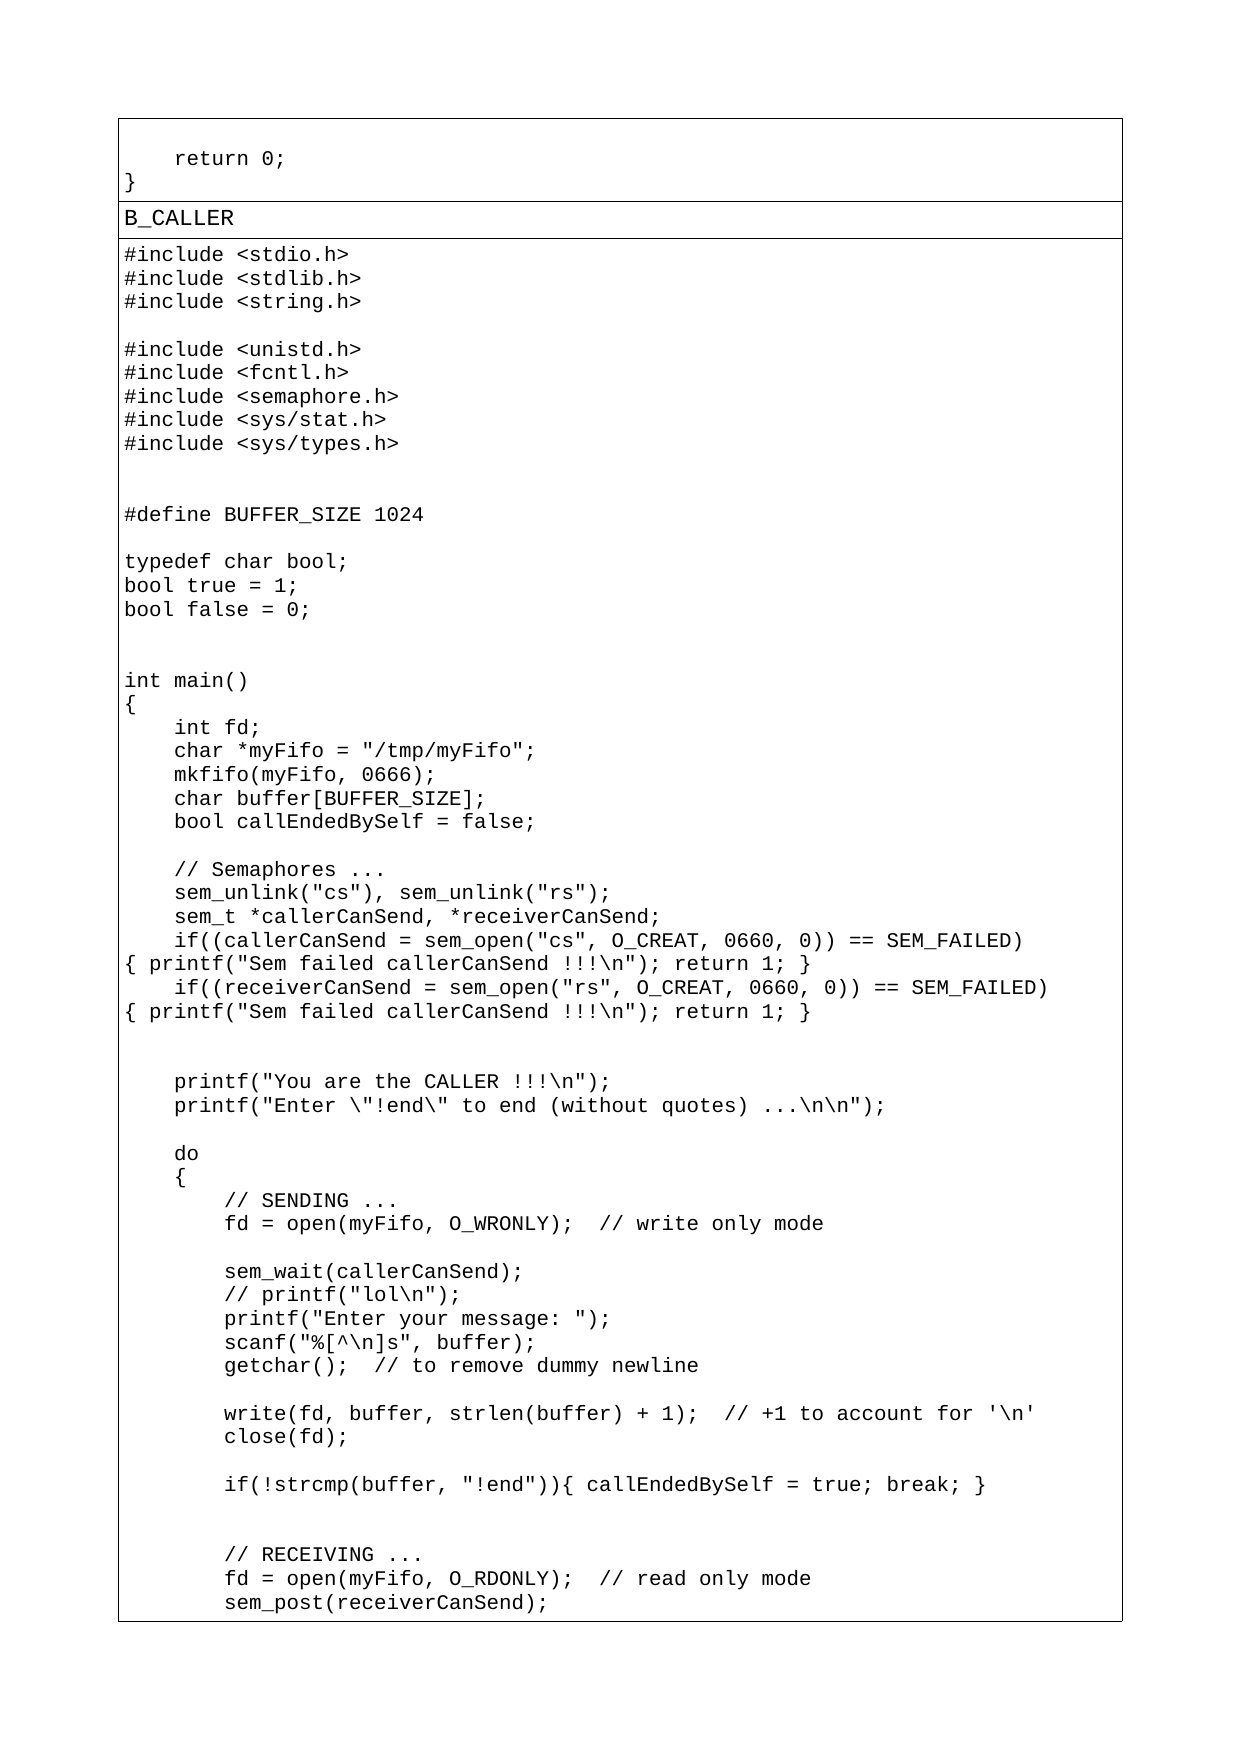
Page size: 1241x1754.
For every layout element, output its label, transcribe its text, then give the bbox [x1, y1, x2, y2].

table_cell #include <stdio.h> #include <stdlib.h> #include <string.h> #include <unistd.h> #include <fcntl.h> #include <semaphore.h> #include <sys/stat.h> #include <sys/types.h> #define BUFFER_SIZE 1024 typedef char bool; bool true = 1; bool false = 0; int main() { int fd; char *myFifo = "/tmp/myFifo"; mkfifo(myFifo, 0666); char buffer[BUFFER_SIZE]; bool callEndedBySelf = false; // Semaphores ... sem_unlink("cs"), sem_unlink("rs"); sem_t *callerCanSend, *receiverCanSend; if((callerCanSend = sem_open("cs", O_CREAT, 0660, 0)) == SEM_FAILED){ printf("Sem failed callerCanSend !!!\n"); return 1; } if((receiverCanSend = sem_open("rs", O_CREAT, 0660, 0)) == SEM_FAILED){ printf("Sem failed callerCanSend !!!\n"); return 1; } printf("You are the CALLER !!!\n"); printf("Enter \"!end\" to end (without quotes) ...\n\n"); do { // SENDING ... fd = open(myFifo, O_WRONLY); // write only mode sem_wait(callerCanSend); // printf("lol\n"); printf("Enter your message: "); scanf("%[^\n]s", buffer); getchar(); // to remove dummy newline write(fd, buffer, strlen(buffer) + 1); // +1 to account for '\n' close(fd); if(!strcmp(buffer, "!end")){ callEndedBySelf = true; break; } // RECEIVING ... fd = open(myFifo, O_RDONLY); // read only mode sem_post(receiverCanSend); [119, 239, 1122, 1621]
table_cell return 0; } [119, 119, 1122, 201]
table_cell B_CALLER [119, 202, 1122, 238]
